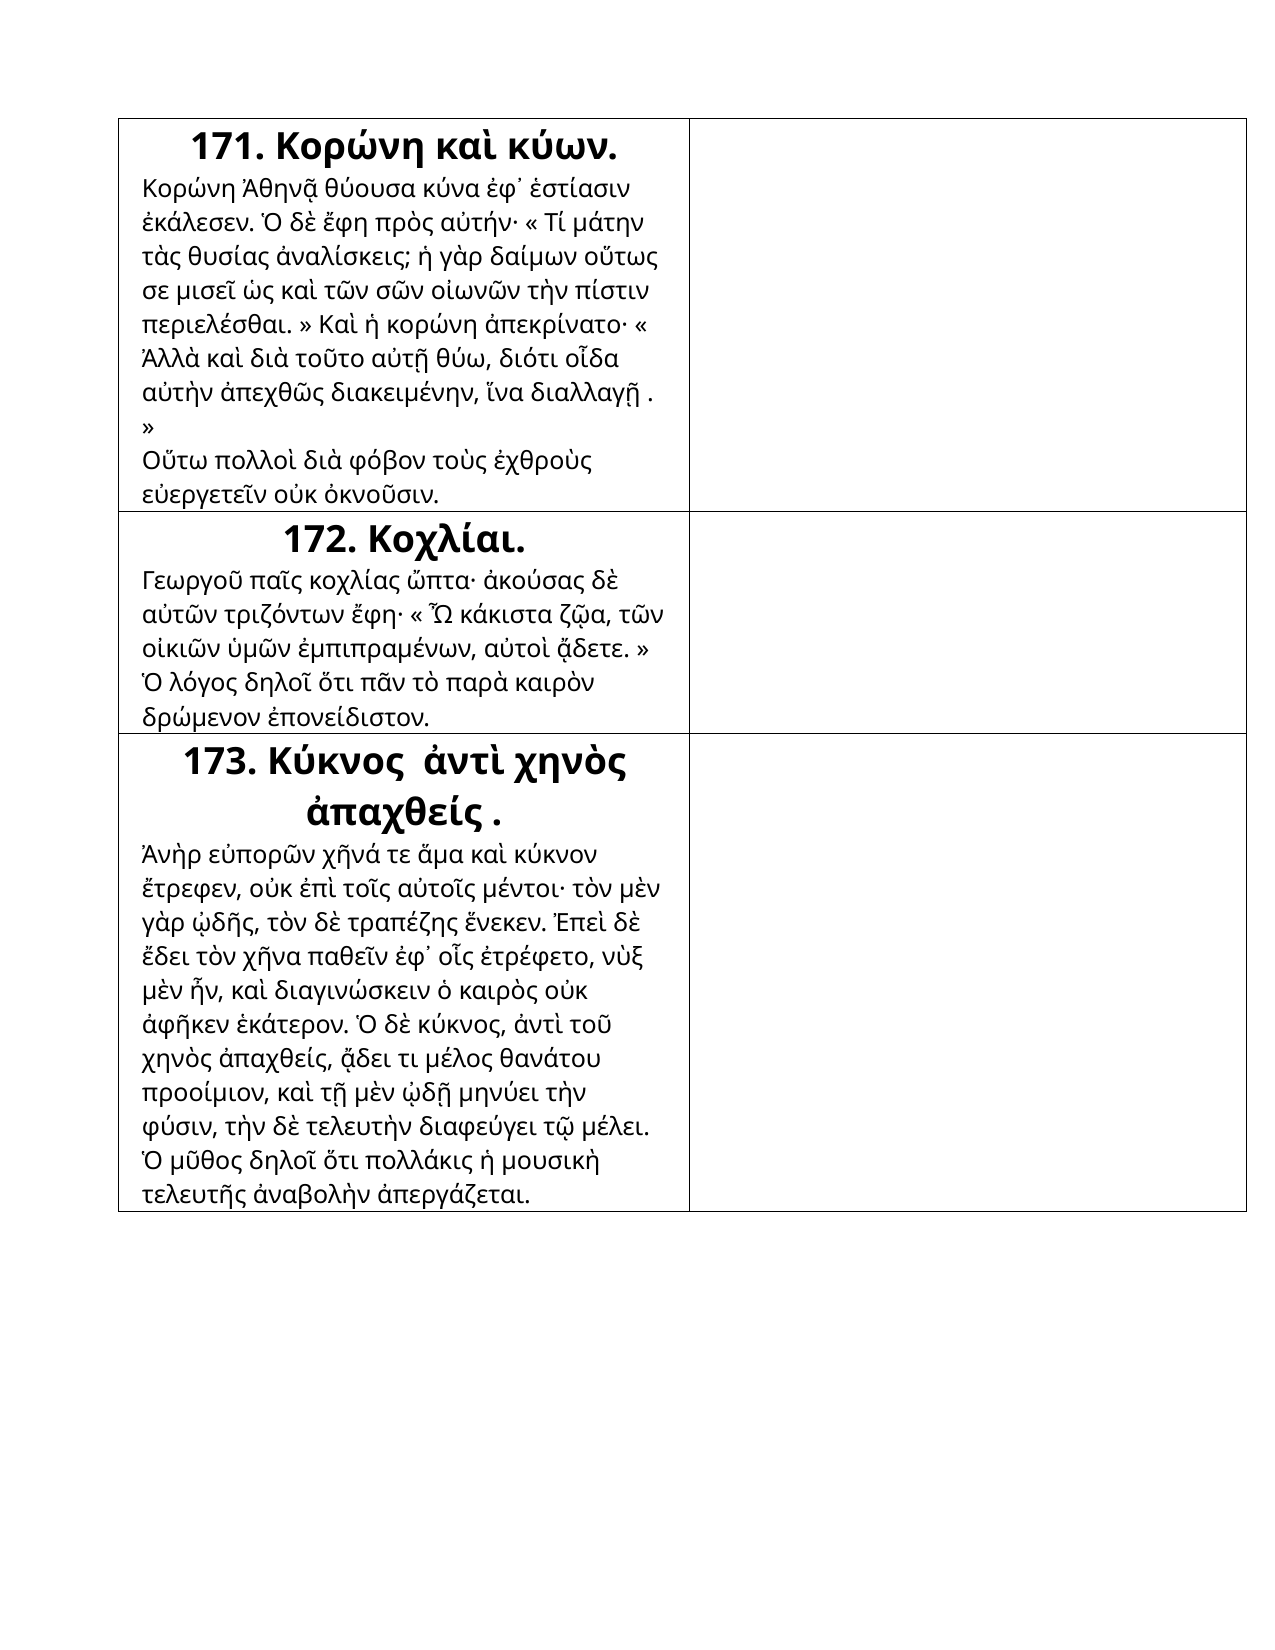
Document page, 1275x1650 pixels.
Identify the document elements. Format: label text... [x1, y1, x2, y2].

table_cell 172. Κοχλίαι. Γεωργοῦ παῖς κοχλίας ὤπτα· ἀκούσας δὲ αὐτῶν τριζόντων ἔφη· « Ὦ κάκιστα ζῷα, τῶν οἰκιῶν ὑμῶν ἐμπιπραμένων, αὐτοὶ ᾄδετε. » Ὁ λόγος δηλοῖ ὅτι πᾶν τὸ παρὰ καιρὸν δρώμενον ἐπονείδιστον. [119, 512, 689, 733]
table_cell 171. Κορώνη καὶ κύων. Κορώνη Ἀθηνᾷ θύουσα κύνα ἐφ᾿ ἑστίασιν ἐκάλεσεν. Ὁ δὲ ἔφη πρὸς αὐτήν· « Τί μάτην τὰς θυσίας ἀναλίσκεις; ἡ γὰρ δαίμων οὕτως σε μισεῖ ὡς καὶ τῶν σῶν οἰωνῶν τὴν πίστιν περιελέσθαι. » Καὶ ἡ κορώνη ἀπεκρίνατο· « Ἀλλὰ καὶ διὰ τοῦτο αὐτῇ θύω, διότι οἶδα αὐτὴν ἀπεχθῶς διακειμένην, ἵνα διαλλαγῇ . » Οὕτω πολλοὶ διὰ φόβον τοὺς ἐχθροὺς εὐεργετεῖν οὐκ ὀκνοῦσιν. [119, 119, 689, 511]
table_cell 173. Κύκνος ἀντὶ χηνὸς ἀπαχθείς . Ἀνὴρ εὐπορῶν χῆνά τε ἅμα καὶ κύκνον ἔτρεφεν, οὐκ ἐπὶ τοῖς αὐτοῖς μέντοι· τὸν μὲν γὰρ ᾠδῆς, τὸν δὲ τραπέζης ἕνεκεν. Ἐπεὶ δὲ ἔδει τὸν χῆνα παθεῖν ἐφ᾿ οἷς ἐτρέφετο, νὺξ μὲν ἦν, καὶ διαγινώσκειν ὁ καιρὸς οὐκ ἀφῆκεν ἑκάτερον. Ὁ δὲ κύκνος, ἀντὶ τοῦ χηνὸς ἀπαχθείς, ᾄδει τι μέλος θανάτου προοίμιον, καὶ τῇ μὲν ᾠδῇ μηνύει τὴν φύσιν, τὴν δὲ τελευτὴν διαφεύγει τῷ μέλει. Ὁ μῦθος δηλοῖ ὅτι πολλάκις ἡ μουσικὴ τελευτῆς ἀναβολὴν ἀπεργάζεται. [119, 734, 689, 1211]
table_cell [690, 734, 1246, 1211]
table_cell [690, 512, 1246, 733]
table_cell [690, 119, 1246, 511]
